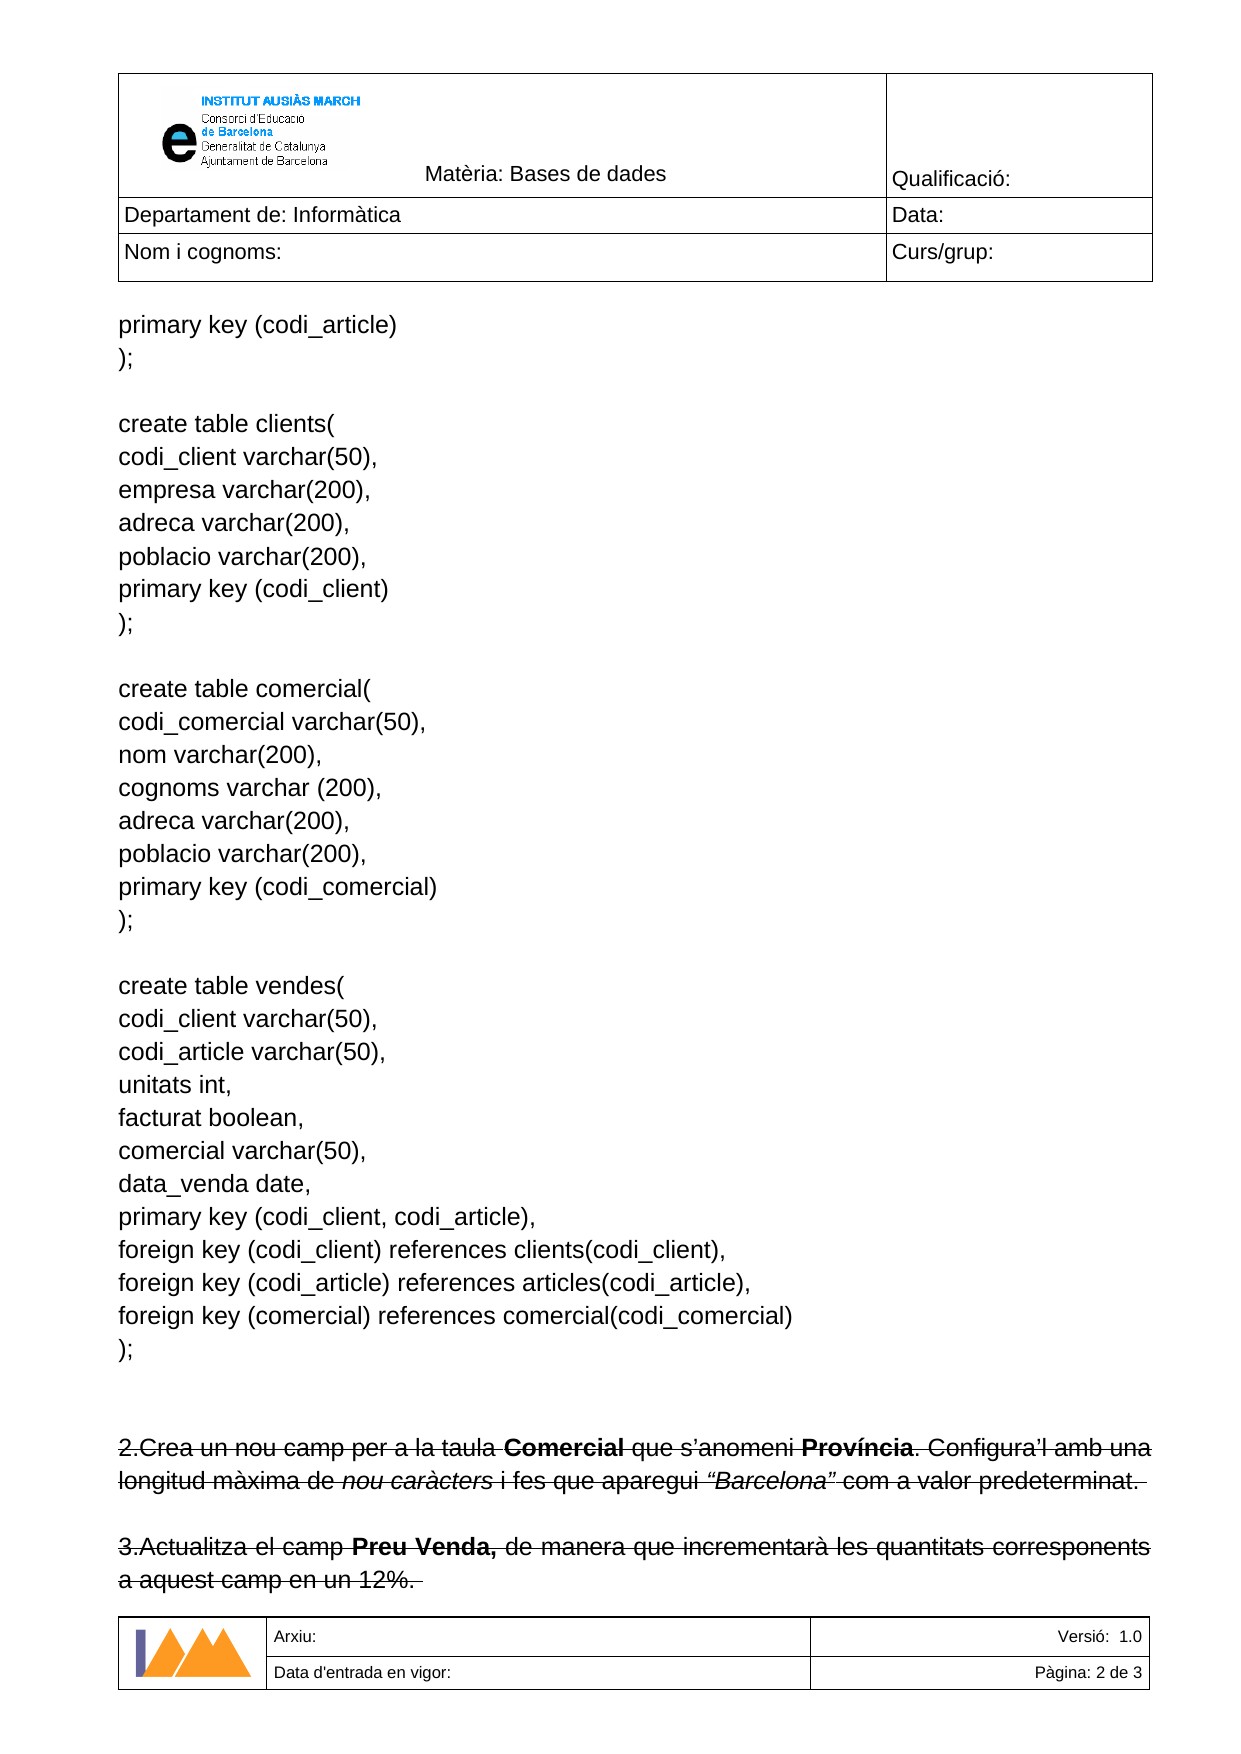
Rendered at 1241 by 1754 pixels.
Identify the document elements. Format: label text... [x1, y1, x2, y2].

text foreign key (codi_client) references clients(codi_client), [118, 1235, 1152, 1264]
text ); [118, 905, 1152, 933]
text primary key (codi_comercial) [118, 872, 1152, 900]
text codi_client varchar(50), [118, 1004, 1152, 1032]
text nom varchar(200), [118, 739, 1152, 768]
list Actualitza el camp Preu Venda, de manera que incrementarà les quantitats corresponents a aquest camp en un 12%. [118, 1532, 1152, 1594]
text adreca varchar(200), [118, 806, 1152, 834]
text foreign key (comercial) references comercial(codi_comercial) [118, 1301, 1152, 1330]
list Crea un nou camp per a la taula Comercial que s’anomeni Província. Configura’l amb una longitud màxima de nou caràcters i fes que aparegui “Barcelona” com a valor predeterminat. [118, 1450, 1152, 1495]
text codi_client varchar(50), [118, 442, 1152, 471]
text ); [118, 343, 1152, 372]
text cognoms varchar (200), [118, 773, 1152, 801]
text empresa varchar(200), [118, 475, 1152, 504]
text foreign key (codi_article) references articles(codi_article), [118, 1268, 1152, 1297]
text primary key (codi_client) [118, 574, 1152, 603]
text create table comercial( [118, 673, 1152, 702]
text primary key (codi_article) [118, 310, 1152, 339]
text create table vendes( [118, 971, 1152, 999]
text primary key (codi_client, codi_article), [118, 1202, 1152, 1231]
text poblacio varchar(200), [118, 541, 1152, 570]
text facturat boolean, [118, 1103, 1152, 1132]
text ); [118, 607, 1152, 636]
text adreca varchar(200), [118, 508, 1152, 537]
text data_venda date, [118, 1169, 1152, 1198]
text comercial varchar(50), [118, 1136, 1152, 1164]
picture [161, 87, 367, 173]
text unitats int, [118, 1070, 1152, 1098]
picture [126, 1617, 259, 1688]
text codi_article varchar(50), [118, 1037, 1152, 1066]
text create table clients( [118, 409, 1152, 438]
text ); [118, 1334, 1152, 1363]
list Crea un nou camp per a la taula Comercial que s’anomeni Província. Configura’l amb una longitud màxima de nou caràcters i fes que aparegui “Barcelona” com a valor predeterminat. [118, 1433, 1152, 1449]
text codi_comercial varchar(50), [118, 707, 1152, 735]
text poblacio varchar(200), [118, 839, 1152, 867]
